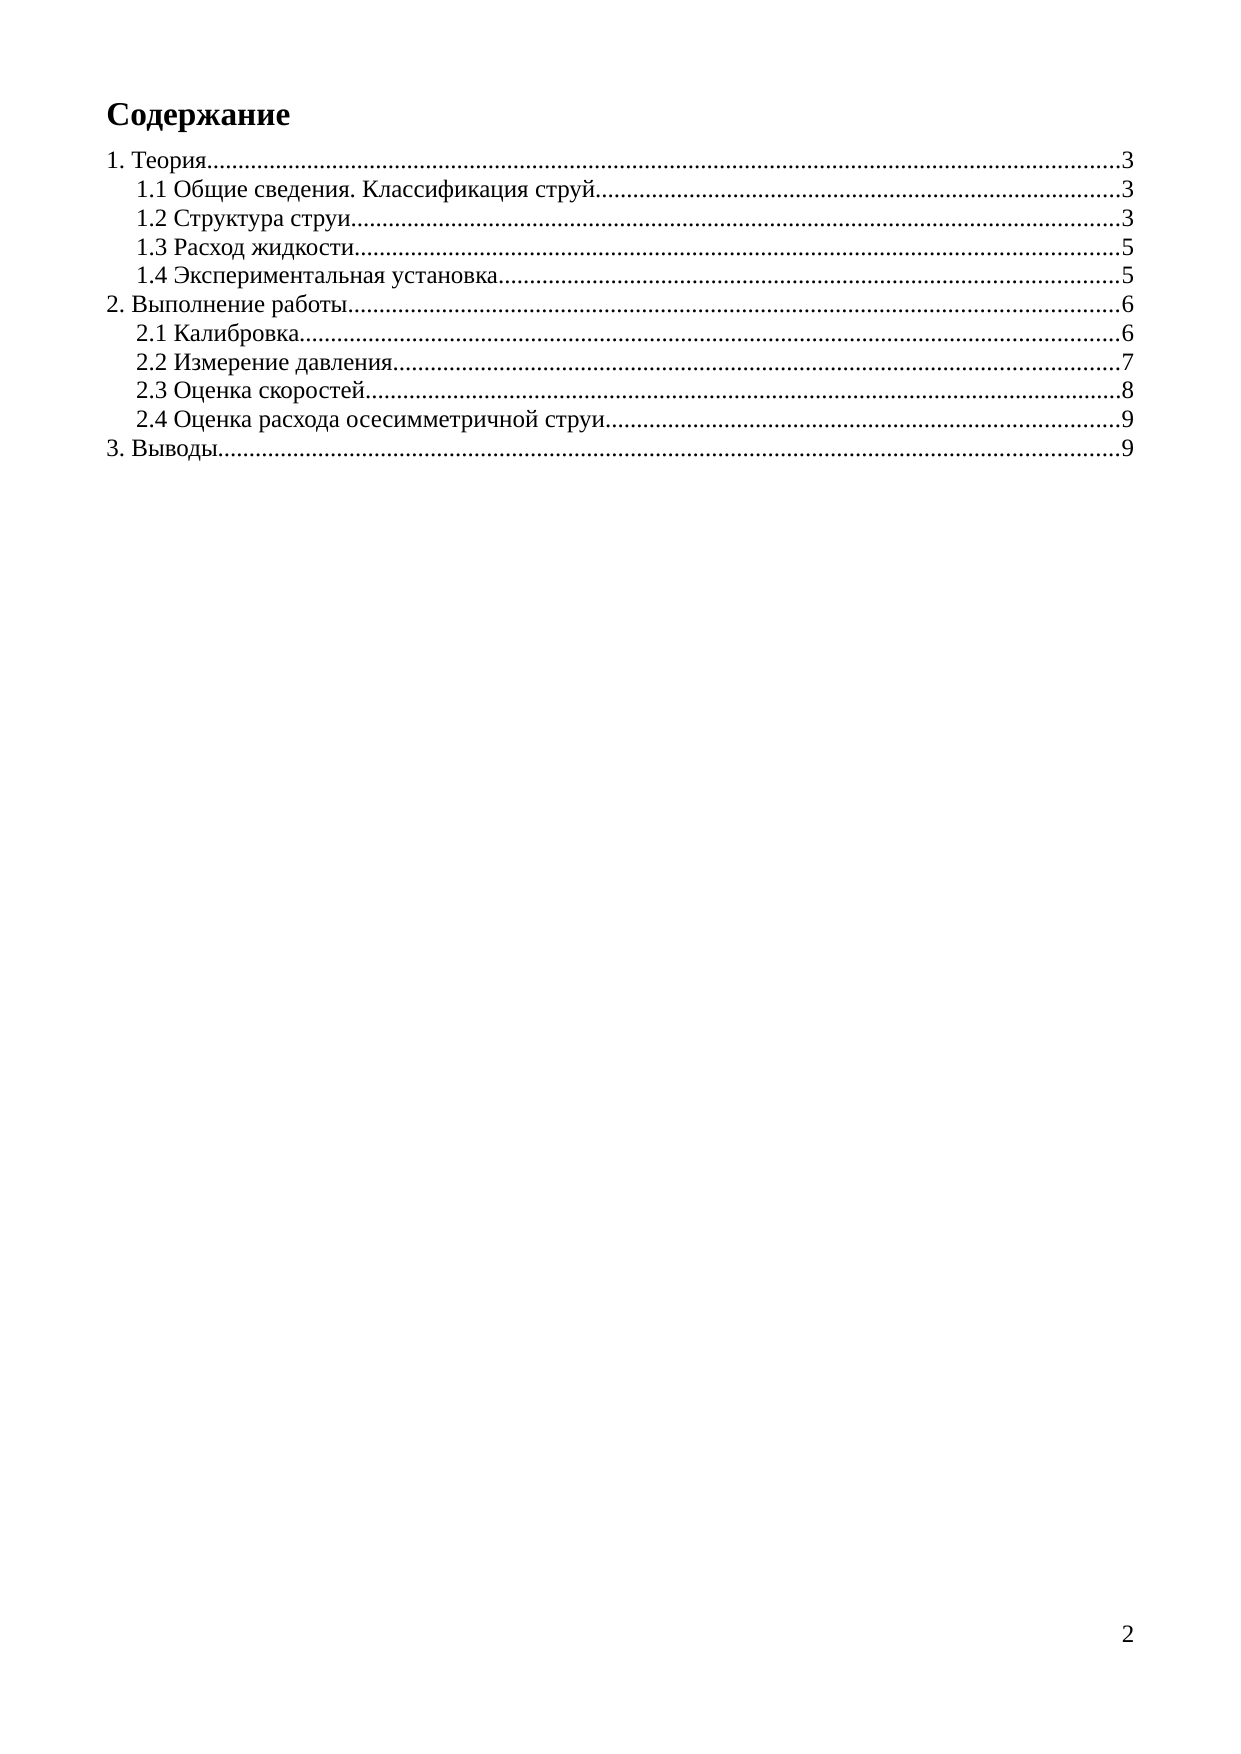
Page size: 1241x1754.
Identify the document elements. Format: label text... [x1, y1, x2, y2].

text 1.3 Расход жидкости 5 [136, 232, 1134, 260]
text 1. Теория 3 [106, 145, 1134, 174]
subtitle Содержание [106, 94, 1134, 133]
text 1.1 Общие сведения. Классификация струй 3 [136, 174, 1134, 203]
text 2.2 Измерение давления 7 [136, 347, 1134, 375]
text 3. Выводы 9 [106, 433, 1134, 462]
text 2.4 Оценка расхода осесимметричной струи 9 [136, 404, 1134, 433]
text 1.2 Структура струи 3 [136, 203, 1134, 232]
text 1.4 Экспериментальная установка 5 [136, 260, 1134, 289]
text 2.3 Оценка скоростей 8 [136, 375, 1134, 404]
text 2. Выполнение работы 6 [106, 289, 1134, 318]
text 2.1 Калибровка 6 [136, 318, 1134, 347]
